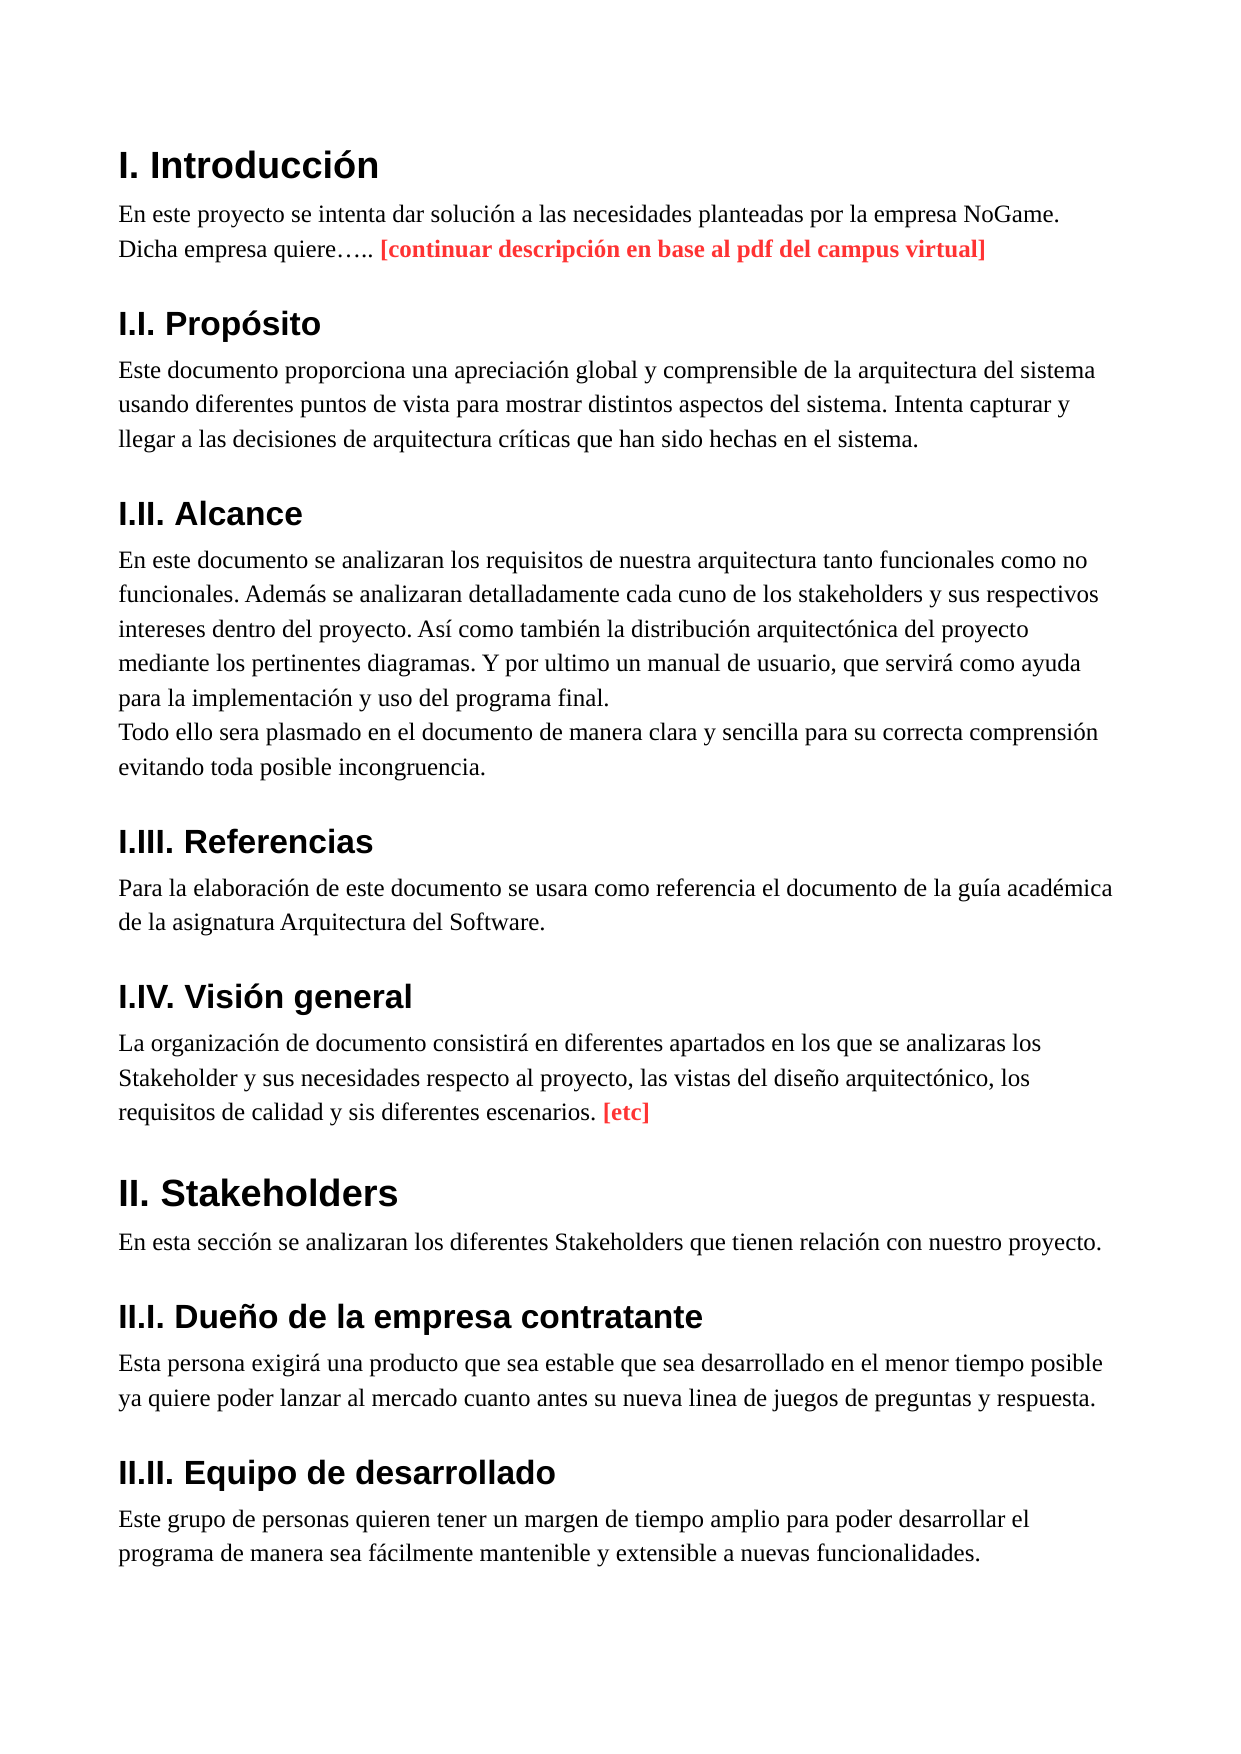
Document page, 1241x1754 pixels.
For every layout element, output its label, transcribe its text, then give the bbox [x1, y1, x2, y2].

subtitle Stakeholders [118, 1171, 1122, 1215]
text En este documento se analizaran los requisitos de nuestra arquitectura tanto funcionales como no funcionales. Además se analizaran detalladamente cada cuno de los stakeholders y sus respectivos intereses dentro del proyecto. Así como también la distribución arquitectónica del proyecto mediante los pertinentes diagramas. Y por ultimo un manual de usuario, que servirá como ayuda para la implementación y uso del programa final. Todo ello sera plasmado en el documento de manera clara y sencilla para su correcta comprensión evitando toda posible incongruencia. [118, 545, 1122, 780]
subtitle Dueño de la empresa contratante [118, 1297, 1122, 1336]
text En este proyecto se intenta dar solución a las necesidades planteadas por la empresa NoGame. Dicha empresa quiere….. [continuar descripción en base al pdf del campus virtual] [118, 199, 1122, 262]
subtitle Referencias [118, 822, 1122, 860]
text Para la elaboración de este documento se usara como referencia el documento de la guía académica de la asignatura Arquitectura del Software. [118, 873, 1122, 936]
text La organización de documento consistirá en diferentes apartados en los que se analizaras los Stakeholder y sus necesidades respecto al proyecto, las vistas del diseño arquitectónico, los requisitos de calidad y sis diferentes escenarios. [etc] [118, 1028, 1122, 1126]
subtitle Alcance [118, 494, 1122, 532]
text Este grupo de personas quieren tener un margen de tiempo amplio para poder desarrollar el programa de manera sea fácilmente mantenible y extensible a nuevas funcionalidades. [118, 1504, 1122, 1567]
text Esta persona exigirá una producto que sea estable que sea desarrollado en el menor tiempo posible ya quiere poder lanzar al mercado cuanto antes su nueva linea de juegos de preguntas y respuesta. [118, 1348, 1122, 1412]
subtitle Introducción [118, 143, 1122, 187]
text En esta sección se analizaran los diferentes Stakeholders que tienen relación con nuestro proyecto. [118, 1227, 1122, 1256]
subtitle Equipo de desarrollado [118, 1453, 1122, 1491]
text Este documento proporciona una apreciación global y comprensible de la arquitectura del sistema usando diferentes puntos de vista para mostrar distintos aspectos del sistema. Intenta capturar y llegar a las decisiones de arquitectura críticas que han sido hechas en el sistema. [118, 355, 1122, 452]
subtitle Propósito [118, 304, 1122, 342]
subtitle Visión general [118, 977, 1122, 1016]
